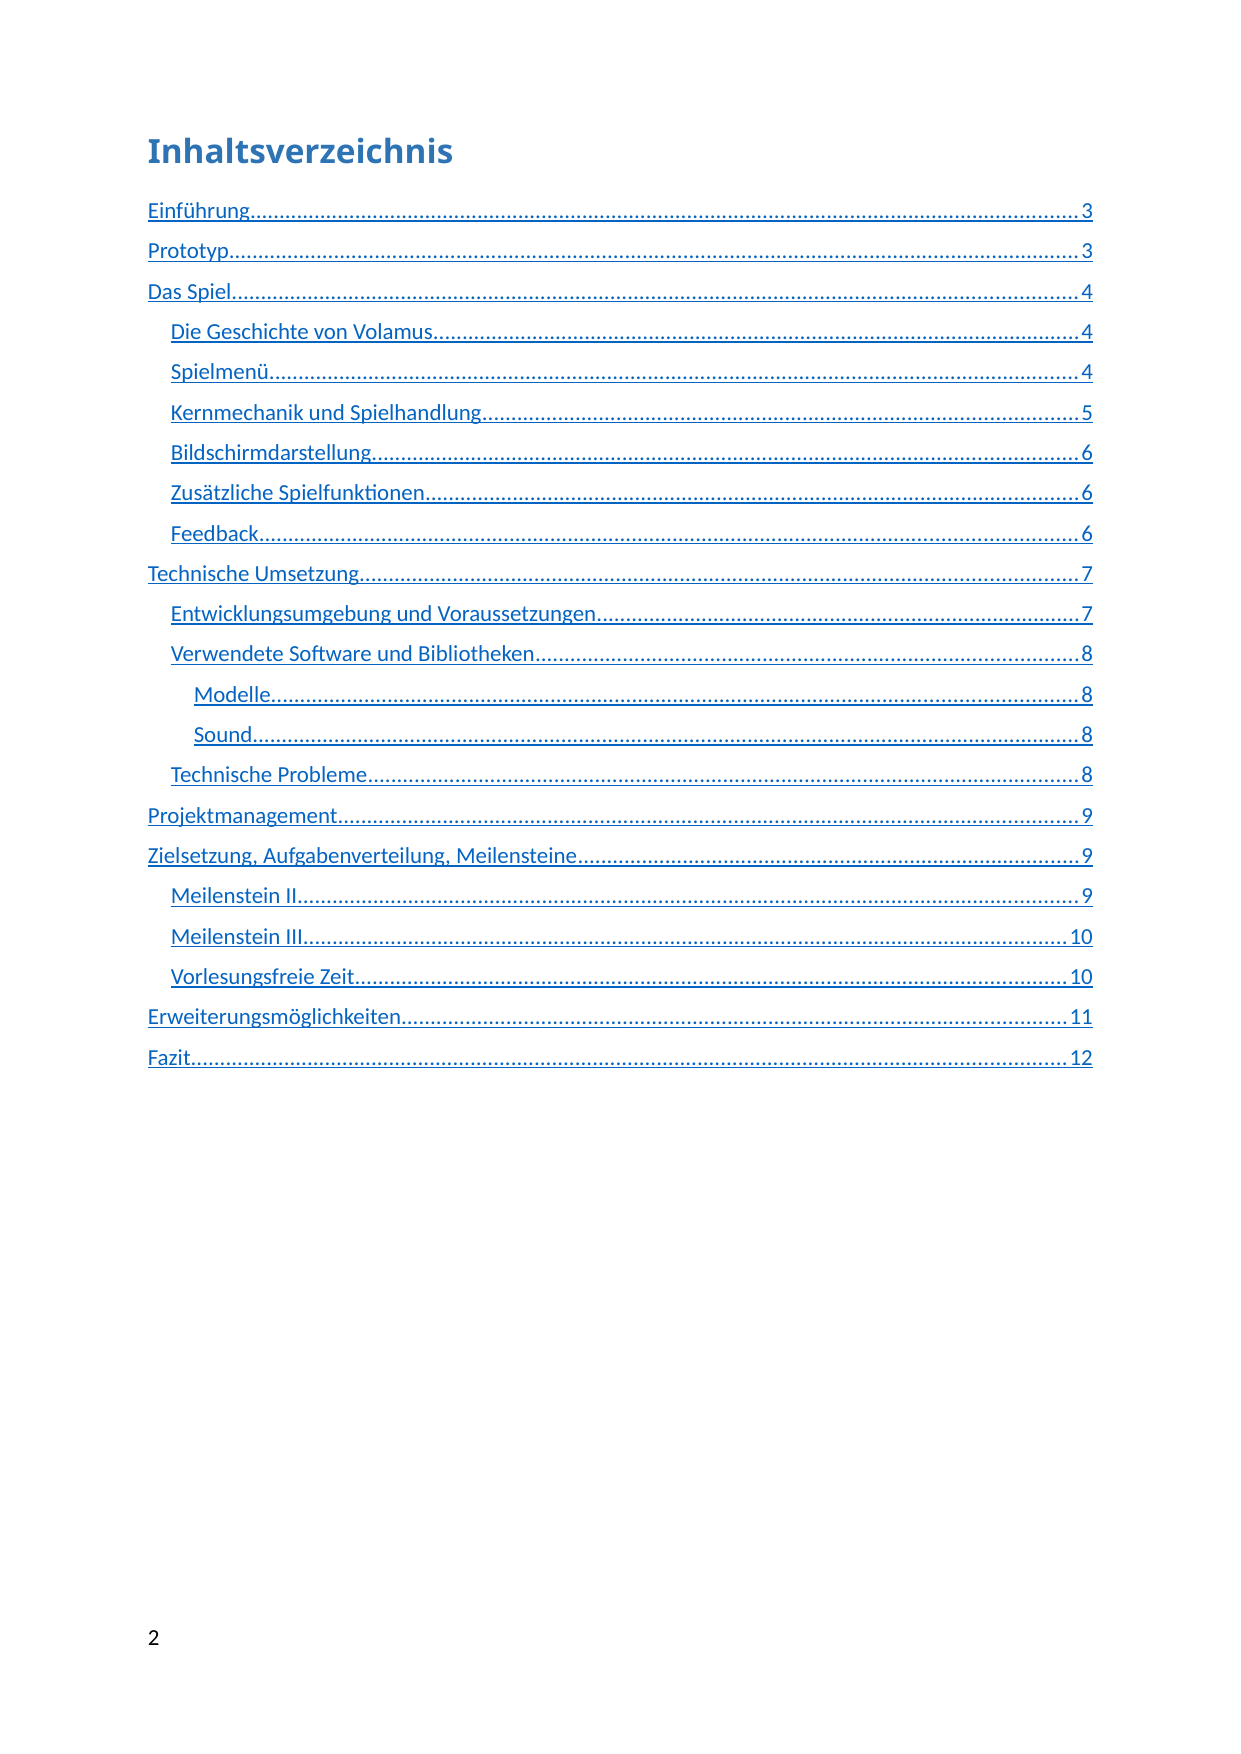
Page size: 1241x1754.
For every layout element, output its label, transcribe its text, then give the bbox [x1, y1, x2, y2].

text Das Spiel 4 [148, 277, 1093, 301]
text Kernmechanik und Spielhandlung 5 [171, 398, 1093, 422]
text Verwendete Software und Bibliotheken 8 [171, 639, 1093, 664]
text Zielsetzung, Aufgabenverteilung, Meilensteine 9 [148, 841, 1093, 865]
text Entwicklungsumgebung und Voraussetzungen 7 [171, 599, 1093, 623]
text Meilenstein II 9 [171, 881, 1093, 906]
text Sound 8 [193, 720, 1093, 744]
text Bildschirmdarstellung 6 [171, 438, 1093, 462]
text Spielmenü 4 [171, 357, 1093, 382]
text Technische Umsetzung 7 [148, 559, 1093, 583]
text Die Geschichte von Volamus 4 [171, 317, 1093, 341]
text Meilenstein III 10 [171, 922, 1093, 946]
text Vorlesungsfreie Zeit 10 [171, 962, 1093, 986]
text Erweiterungsmöglichkeiten 11 [148, 1002, 1093, 1027]
text Modelle 8 [193, 680, 1093, 704]
text Projektmanagement 9 [148, 801, 1093, 825]
text Prototyp 3 [148, 236, 1093, 261]
text Technische Probleme 8 [171, 761, 1093, 785]
text Feedback 6 [171, 519, 1093, 543]
subtitle Inhaltsverzeichnis [148, 128, 1093, 173]
text Zusätzliche Spielfunktionen 6 [171, 478, 1093, 502]
text Fazit 12 [148, 1043, 1093, 1067]
text Einführung 3 [148, 196, 1093, 220]
